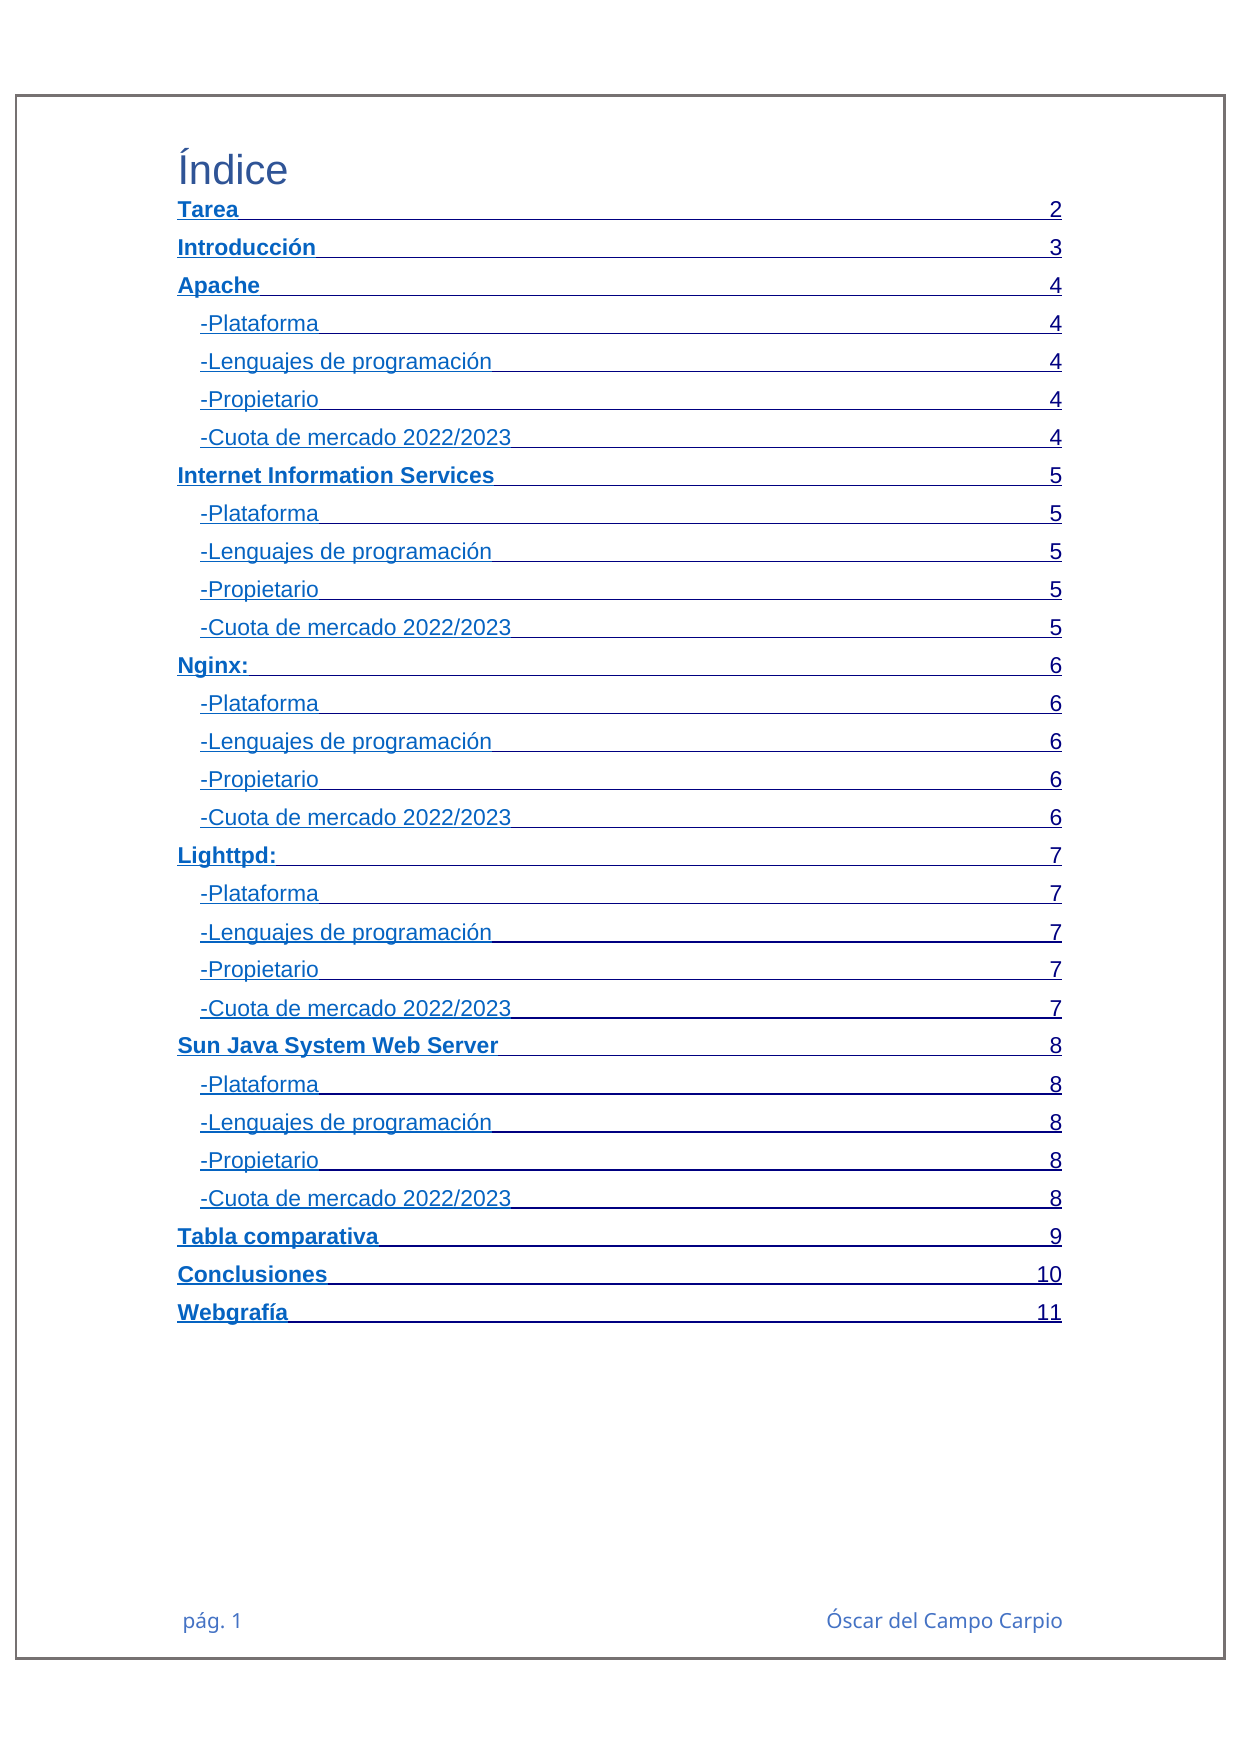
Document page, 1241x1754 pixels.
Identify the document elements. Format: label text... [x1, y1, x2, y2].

text Índice [177, 146, 1063, 194]
text Webgrafía 11 [177, 1299, 1063, 1325]
text - Plataforma 8 [200, 1071, 1063, 1097]
text - Cuota de mercado 2022/2023 5 [200, 614, 1063, 641]
text Nginx: 6 [177, 652, 1063, 679]
text - Lenguajes de programación 4 [200, 348, 1063, 374]
text - Cuota de mercado 2022/2023 7 [200, 994, 1063, 1021]
text Sun Java System Web Server 8 [177, 1032, 1063, 1059]
text - Plataforma 5 [200, 500, 1063, 527]
text - Lenguajes de programación 7 [200, 918, 1063, 945]
text - Lenguajes de programación 5 [200, 538, 1063, 564]
text - Plataforma 7 [200, 880, 1063, 907]
text - Plataforma 4 [200, 310, 1063, 336]
text - Propietario 5 [200, 576, 1063, 603]
text Internet Information Services 5 [177, 462, 1063, 488]
text - Cuota de mercado 2022/2023 4 [200, 424, 1063, 451]
text - Cuota de mercado 2022/2023 8 [200, 1184, 1063, 1211]
text Lighttpd: 7 [177, 842, 1063, 869]
text Tarea 2 [177, 196, 1063, 222]
text Conclusiones 10 [177, 1261, 1063, 1287]
text - Propietario 6 [200, 766, 1063, 793]
text Tabla comparativa 9 [177, 1223, 1063, 1249]
text - Propietario 7 [200, 956, 1063, 983]
text - Lenguajes de programación 8 [200, 1108, 1063, 1135]
text - Plataforma 6 [200, 690, 1063, 717]
text - Propietario 4 [200, 386, 1063, 412]
text - Lenguajes de programación 6 [200, 728, 1063, 755]
text - Cuota de mercado 2022/2023 6 [200, 804, 1063, 831]
text - Propietario 8 [200, 1147, 1063, 1173]
text Introducción 3 [177, 234, 1063, 260]
text Apache 4 [177, 272, 1063, 298]
